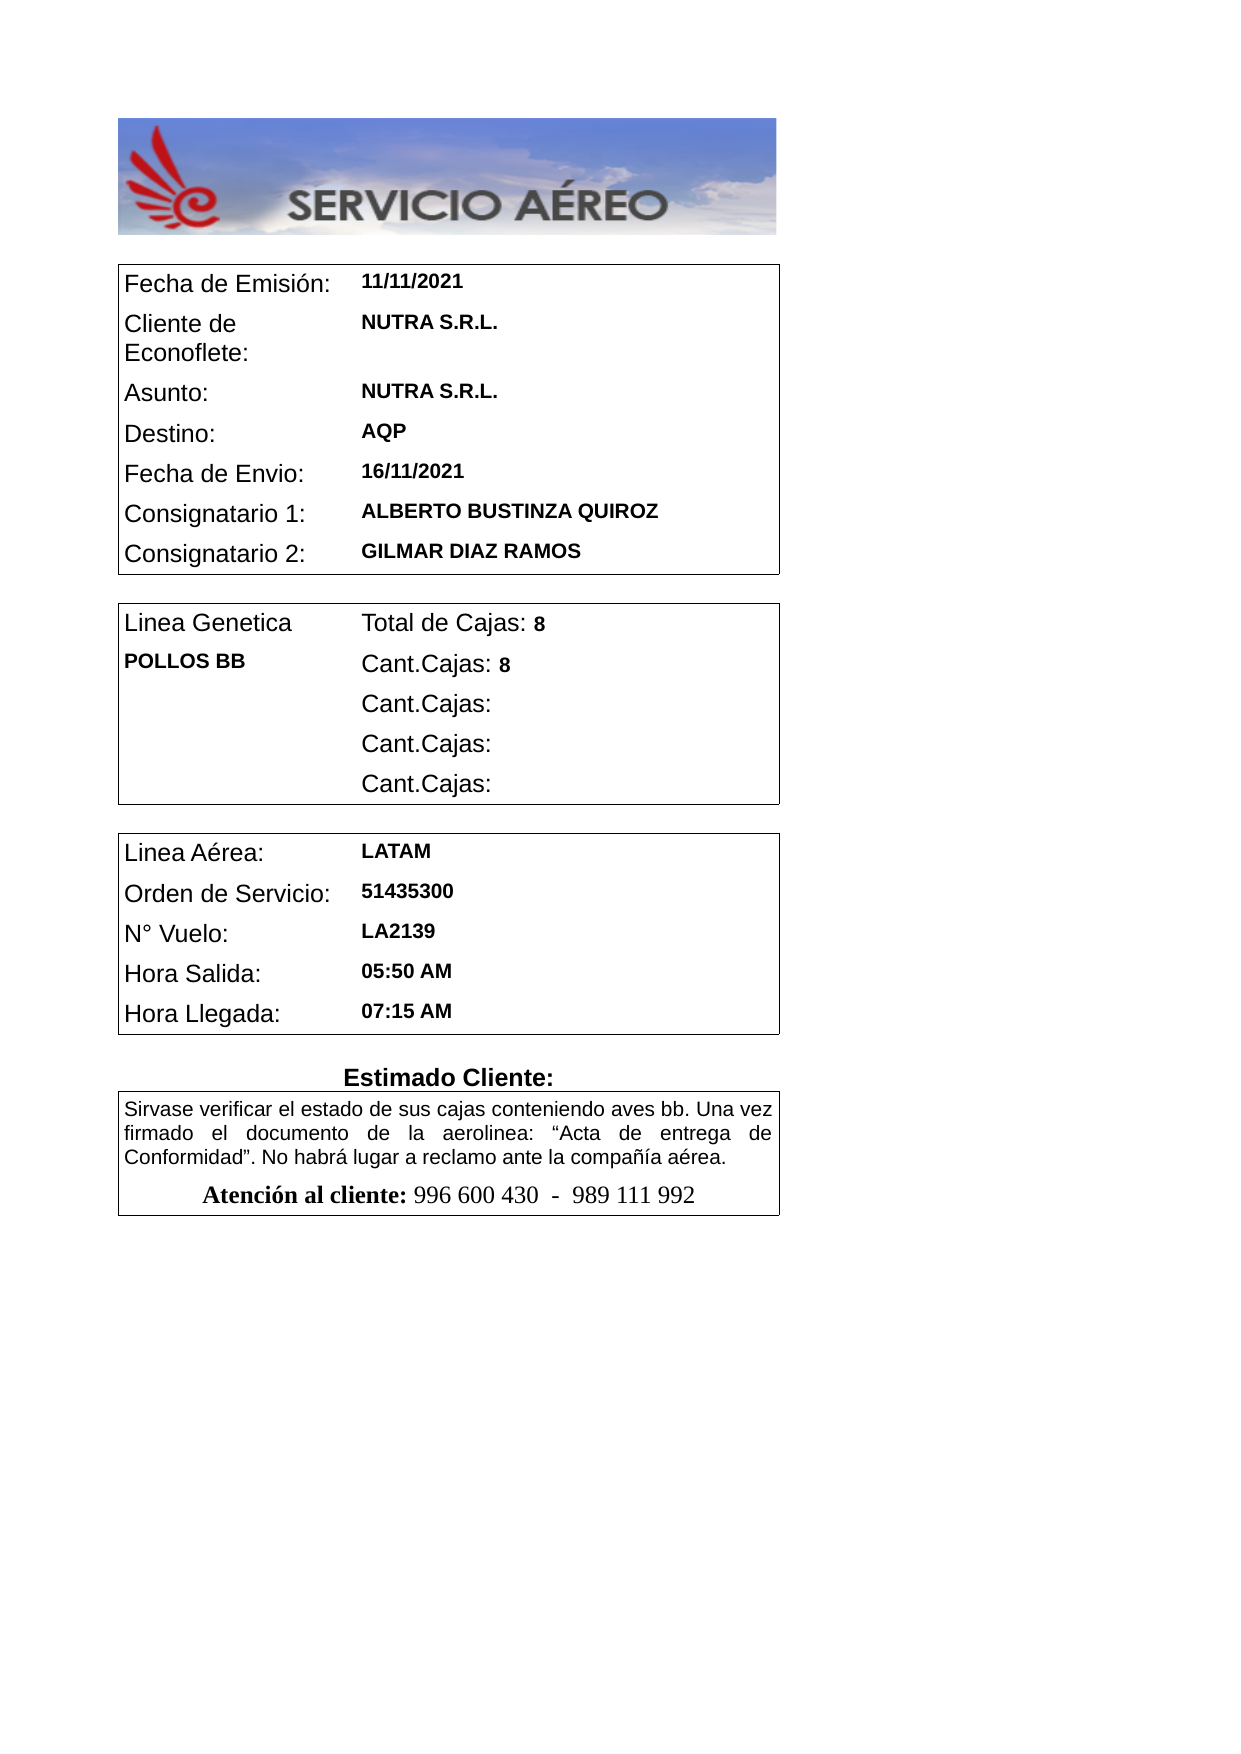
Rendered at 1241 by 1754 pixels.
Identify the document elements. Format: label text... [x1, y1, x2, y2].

table_cell Sirvase verificar el estado de sus cajas conteniendo aves bb. Una vez firmado el documento de la aerolinea: “Acta de entrega de Conformidad”. No habrá lugar a reclamo ante la compañía aérea. [119, 1092, 779, 1175]
table_cell Asunto: [119, 373, 356, 413]
table_cell Consignatario 2: [119, 534, 356, 574]
picture [118, 118, 777, 235]
table_cell NUTRA S.R.L. [356, 304, 779, 373]
table_cell LATAM [356, 834, 779, 873]
table_cell [356, 575, 779, 603]
table_cell Linea Aérea: [119, 834, 356, 873]
table_cell Estimado Cliente: [118, 1035, 779, 1091]
table_cell [118, 805, 356, 833]
table_header Fecha de Emisión: [119, 265, 356, 304]
table_cell Cliente de Econoflete: [119, 304, 356, 373]
table_cell Destino: [119, 413, 356, 453]
table_cell [356, 805, 779, 833]
table_cell Consignatario 1: [119, 493, 356, 533]
table_cell GILMAR DIAZ RAMOS [356, 534, 779, 574]
table_cell Cant.Cajas: [356, 683, 779, 723]
table_cell AQP [356, 413, 779, 453]
table_cell POLLOS BB [119, 643, 356, 683]
table_cell Cant.Cajas: [356, 764, 779, 804]
table_cell Orden de Servicio: [119, 873, 356, 913]
table_cell Hora Llegada: [119, 994, 356, 1034]
table_cell Atención al cliente: 996 600 430 - 989 111 992 [119, 1175, 779, 1215]
table_cell 51435300 [356, 873, 779, 913]
table_cell Linea Genetica [119, 604, 356, 643]
table_cell LA2139 [356, 913, 779, 953]
table_header 11/11/2021 [356, 265, 779, 304]
table_cell [118, 575, 356, 603]
table_cell Fecha de Envio: [119, 453, 356, 493]
table_cell NUTRA S.R.L. [356, 373, 779, 413]
table_cell N° Vuelo: [119, 913, 356, 953]
table_cell Total de Cajas: 8 [356, 604, 779, 643]
table_cell [119, 683, 356, 723]
table_cell Cant.Cajas: [356, 723, 779, 763]
table_cell ALBERTO BUSTINZA QUIROZ [356, 493, 779, 533]
table_cell 05:50 AM [356, 953, 779, 993]
table_cell [119, 723, 356, 763]
table_cell Hora Salida: [119, 953, 356, 993]
table_cell 07:15 AM [356, 994, 779, 1034]
table_cell 16/11/2021 [356, 453, 779, 493]
table_cell [119, 764, 356, 804]
table_cell Cant.Cajas: 8 [356, 643, 779, 683]
